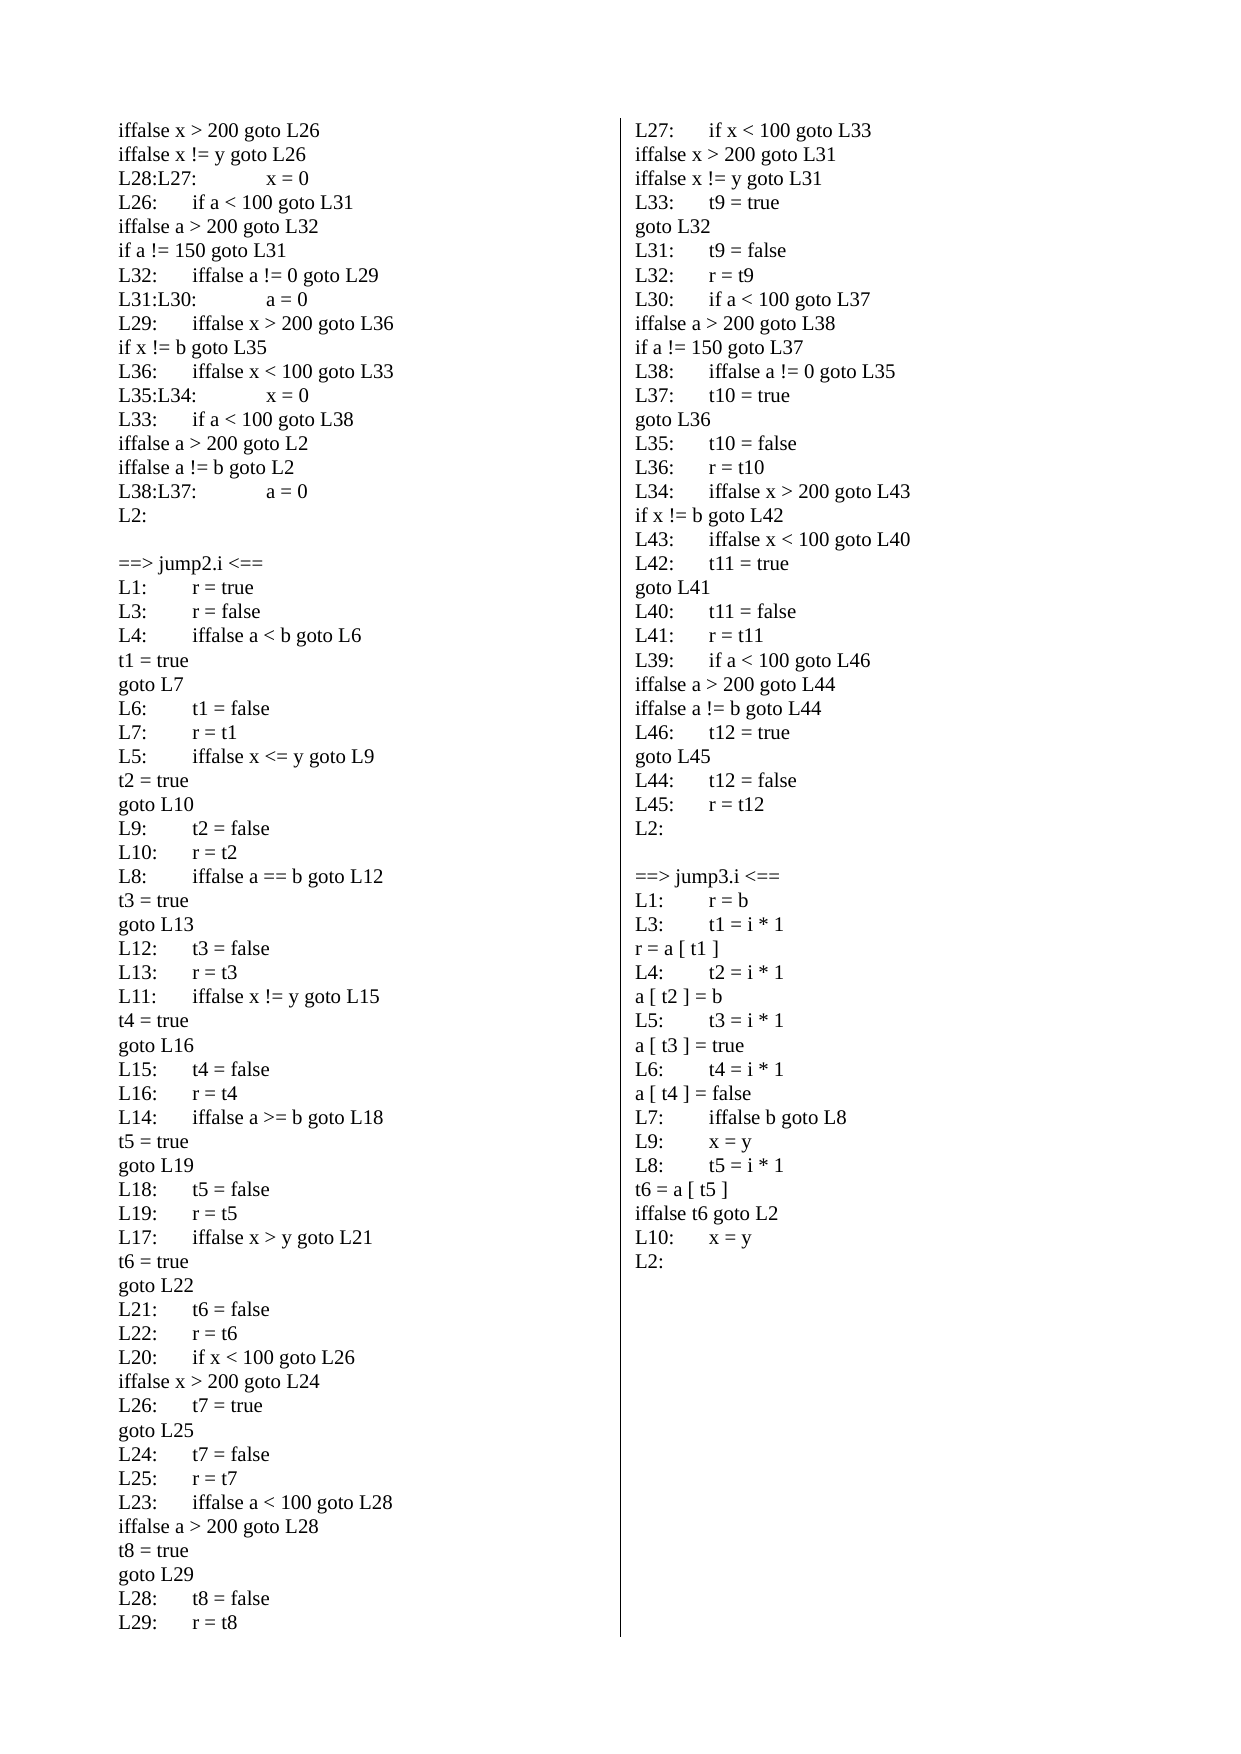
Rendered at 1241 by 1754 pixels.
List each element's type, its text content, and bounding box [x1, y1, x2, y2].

text a [ t4 ] = false [635, 1081, 1122, 1105]
text L5: iffalse x <= y goto L9 [118, 744, 605, 768]
text t6 = true [118, 1249, 605, 1273]
text L26: if a < 100 goto L31 [118, 190, 605, 214]
text iffalse a != b goto L2 [118, 455, 605, 479]
text iffalse a > 200 goto L38 [635, 311, 1122, 335]
text L10: r = t2 [118, 840, 605, 864]
text L45: r = t12 [635, 792, 1122, 816]
text a [ t3 ] = true [635, 1032, 1122, 1057]
text L10: x = y [635, 1225, 1122, 1249]
text t4 = true [118, 1008, 605, 1032]
text iffalse x != y goto L31 [635, 166, 1122, 190]
text L24: t7 = false [118, 1442, 605, 1466]
text L16: r = t4 [118, 1081, 605, 1105]
text L9: x = y [635, 1129, 1122, 1153]
text iffalse a > 200 goto L28 [118, 1514, 605, 1538]
text goto L22 [118, 1273, 605, 1297]
text ==> jump3.i <== [635, 864, 1122, 888]
text L28:L27: x = 0 [118, 166, 605, 190]
text iffalse x > 200 goto L26 [118, 118, 605, 142]
text L37: t10 = true [635, 383, 1122, 407]
text L31:L30: a = 0 [118, 287, 605, 311]
text L30: if a < 100 goto L37 [635, 287, 1122, 311]
text iffalse x != y goto L26 [118, 142, 605, 166]
text goto L19 [118, 1153, 605, 1177]
text L14: iffalse a >= b goto L18 [118, 1105, 605, 1129]
text L3: r = false [118, 599, 605, 623]
text L28: t8 = false [118, 1586, 605, 1610]
text if a != 150 goto L31 [118, 238, 605, 262]
text L41: r = t11 [635, 623, 1122, 647]
text goto L10 [118, 792, 605, 816]
text L38:L37: a = 0 [118, 479, 605, 503]
text t6 = a [ t5 ] [635, 1177, 1122, 1201]
text r = a [ t1 ] [635, 936, 1122, 960]
text L20: if x < 100 goto L26 [118, 1345, 605, 1369]
text L7: r = t1 [118, 720, 605, 744]
text iffalse x > 200 goto L24 [118, 1369, 605, 1393]
text t2 = true [118, 768, 605, 792]
text L22: r = t6 [118, 1321, 605, 1345]
text L2: [118, 503, 605, 527]
text if x != b goto L35 [118, 335, 605, 359]
text L19: r = t5 [118, 1201, 605, 1225]
text L12: t3 = false [118, 936, 605, 960]
text t1 = true [118, 647, 605, 672]
text L17: iffalse x > y goto L21 [118, 1225, 605, 1249]
text ==> jump2.i <== [118, 551, 605, 575]
text L36: iffalse x < 100 goto L33 [118, 359, 605, 383]
text L6: t4 = i * 1 [635, 1057, 1122, 1081]
text L29: iffalse x > 200 goto L36 [118, 311, 605, 335]
text L33: if a < 100 goto L38 [118, 407, 605, 431]
text L33: t9 = true [635, 190, 1122, 214]
text iffalse a > 200 goto L2 [118, 431, 605, 455]
text L13: r = t3 [118, 960, 605, 984]
text goto L7 [118, 672, 605, 696]
text L35: t10 = false [635, 431, 1122, 455]
text L40: t11 = false [635, 599, 1122, 623]
text L32: iffalse a != 0 goto L29 [118, 262, 605, 287]
text L42: t11 = true [635, 551, 1122, 575]
text L1: r = true [118, 575, 605, 599]
text L34: iffalse x > 200 goto L43 [635, 479, 1122, 503]
text L46: t12 = true [635, 720, 1122, 744]
text if x != b goto L42 [635, 503, 1122, 527]
text L2: [635, 1249, 1122, 1273]
text L44: t12 = false [635, 768, 1122, 792]
text L38: iffalse a != 0 goto L35 [635, 359, 1122, 383]
text L6: t1 = false [118, 696, 605, 720]
text goto L25 [118, 1417, 605, 1442]
text L1: r = b [635, 888, 1122, 912]
text goto L45 [635, 744, 1122, 768]
text L5: t3 = i * 1 [635, 1008, 1122, 1032]
text goto L29 [118, 1562, 605, 1586]
text t3 = true [118, 888, 605, 912]
text iffalse a > 200 goto L32 [118, 214, 605, 238]
text L25: r = t7 [118, 1466, 605, 1490]
text goto L32 [635, 214, 1122, 238]
text L8: iffalse a == b goto L12 [118, 864, 605, 888]
text t5 = true [118, 1129, 605, 1153]
text L7: iffalse b goto L8 [635, 1105, 1122, 1129]
text L18: t5 = false [118, 1177, 605, 1201]
text L26: t7 = true [118, 1393, 605, 1417]
text L27: if x < 100 goto L33 [635, 118, 1122, 142]
text L11: iffalse x != y goto L15 [118, 984, 605, 1008]
text L8: t5 = i * 1 [635, 1153, 1122, 1177]
text L39: if a < 100 goto L46 [635, 647, 1122, 672]
text goto L13 [118, 912, 605, 936]
text L23: iffalse a < 100 goto L28 [118, 1490, 605, 1514]
text L32: r = t9 [635, 262, 1122, 287]
text L35:L34: x = 0 [118, 383, 605, 407]
text L36: r = t10 [635, 455, 1122, 479]
text goto L41 [635, 575, 1122, 599]
text L2: [635, 816, 1122, 840]
text iffalse t6 goto L2 [635, 1201, 1122, 1225]
text t8 = true [118, 1538, 605, 1562]
text L4: iffalse a < b goto L6 [118, 623, 605, 647]
text a [ t2 ] = b [635, 984, 1122, 1008]
text iffalse a > 200 goto L44 [635, 672, 1122, 696]
text L4: t2 = i * 1 [635, 960, 1122, 984]
text L21: t6 = false [118, 1297, 605, 1321]
text L9: t2 = false [118, 816, 605, 840]
text if a != 150 goto L37 [635, 335, 1122, 359]
text L15: t4 = false [118, 1057, 605, 1081]
text L31: t9 = false [635, 238, 1122, 262]
text iffalse x > 200 goto L31 [635, 142, 1122, 166]
text iffalse a != b goto L44 [635, 696, 1122, 720]
text L3: t1 = i * 1 [635, 912, 1122, 936]
text L43: iffalse x < 100 goto L40 [635, 527, 1122, 551]
text goto L16 [118, 1032, 605, 1057]
text L29: r = t8 [118, 1610, 605, 1634]
text goto L36 [635, 407, 1122, 431]
